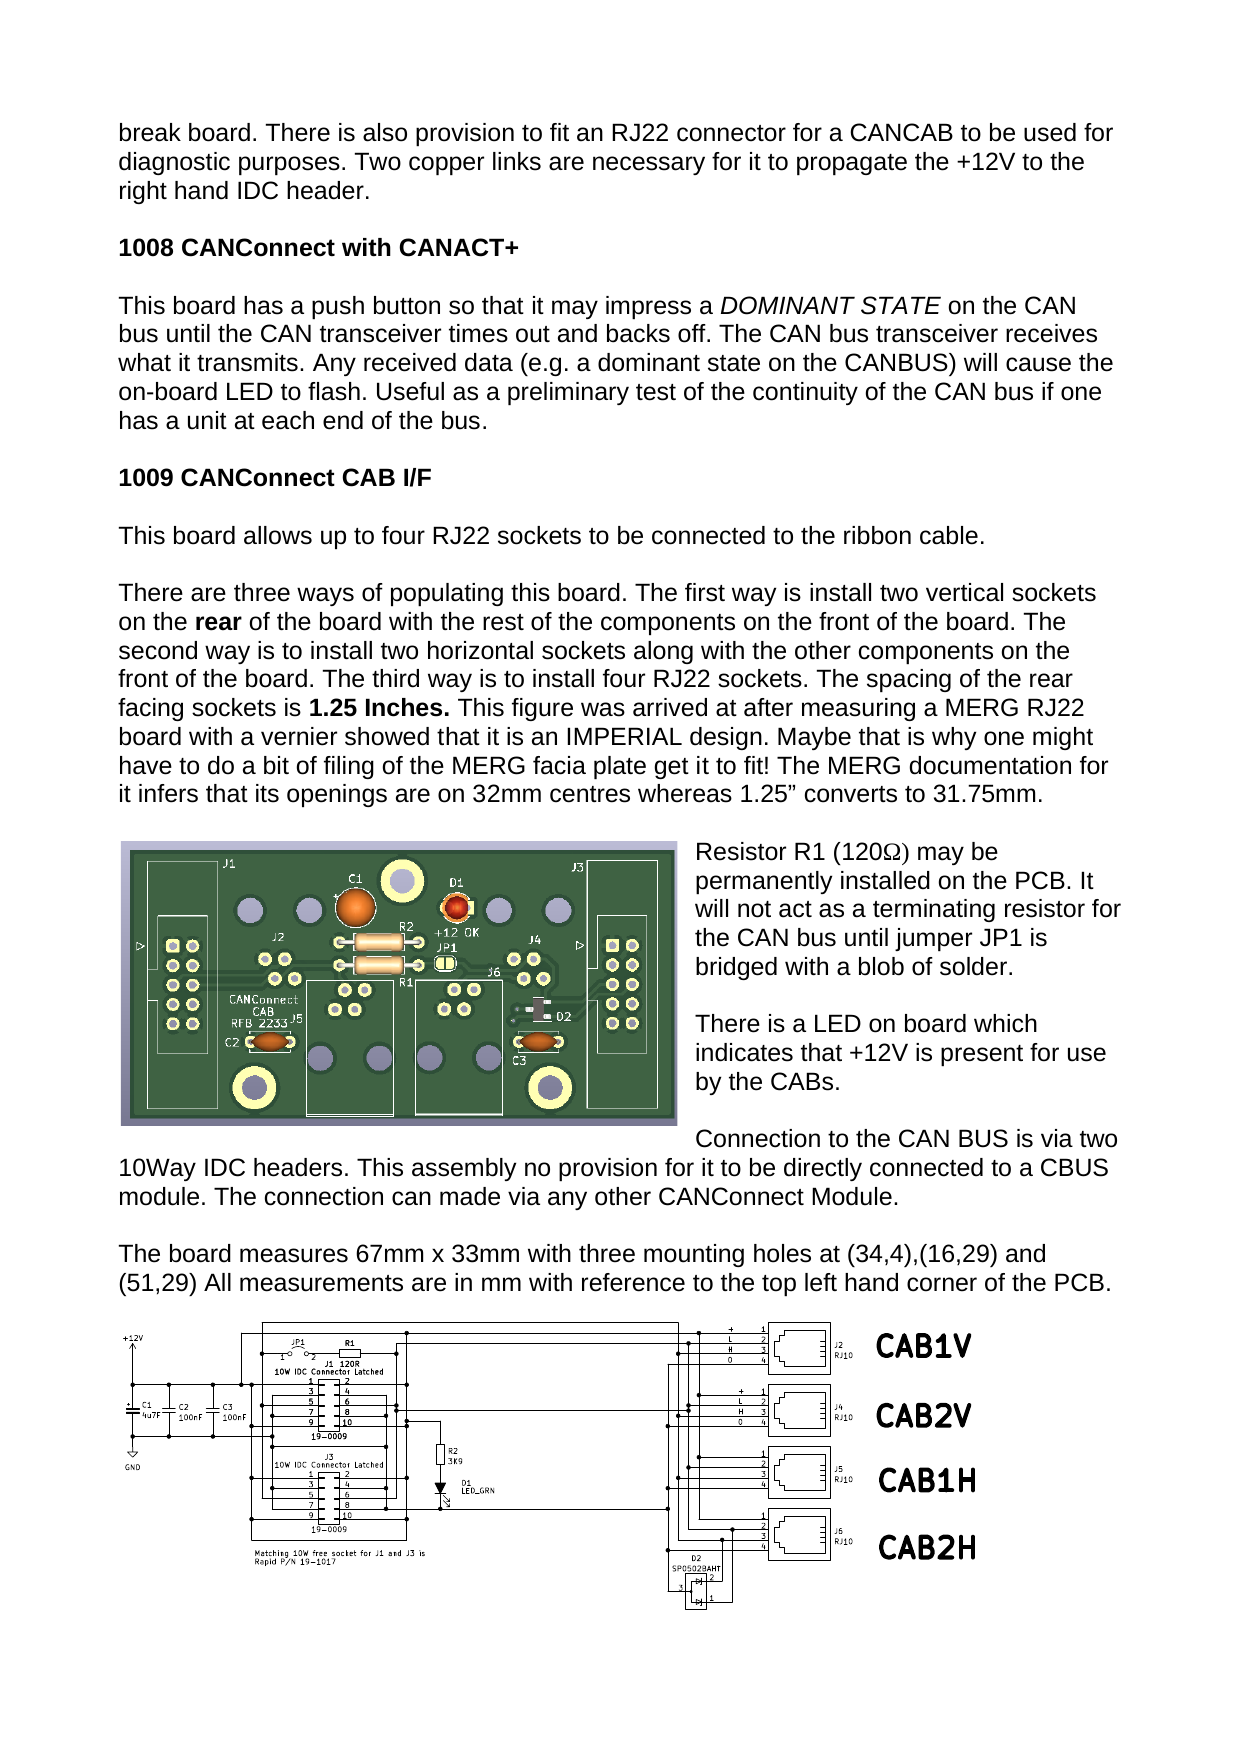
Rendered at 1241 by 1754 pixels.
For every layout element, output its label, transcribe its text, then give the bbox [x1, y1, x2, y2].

text Connection to the CAN BUS is via two 10Way IDC headers. This assembly no provision for it to be directly connected to a CBUS module. The connection can made via any other CANConnect Module. [118, 1124, 1122, 1211]
text break board. There is also provision to fit an RJ22 connector for a CANCAB to be used for diagnostic purposes. Two copper links are necessary for it to propagate the +12V to the right hand IDC header. [118, 118, 1122, 204]
text 1009 CANConnect CAB I/F [118, 463, 1122, 492]
picture [120, 841, 678, 1126]
text 1008 CANConnect with CANACT+ [118, 233, 1122, 262]
text There is a LED on board which indicates that +12V is present for use by the CABs. [695, 1009, 1122, 1096]
text This board has a push button so that it may impress a DOMINANT STATE on the CAN bus until the CAN transceiver times out and backs off. The CAN bus transceiver receives what it transmits. Any received data (e.g. a dominant state on the CANBUS) will cause the on-board LED to flash. Useful as a preliminary test of the continuity of the CAN bus if one has a unit at each end of the bus. [118, 291, 1122, 434]
text The board measures 67mm x 33mm with three mounting holes at (34,4),(16,29) and (51,29) All measurements are in mm with reference to the top left hand corner of the PCB. [118, 1239, 1122, 1297]
text This board allows up to four RJ22 sockets to be connected to the ribbon cable. [118, 521, 1122, 549]
text There are three ways of populating this board. The first way is install two vertical sockets on the rear of the board with the rest of the components on the front of the board. The second way is to install two horizontal sockets along with the other components on the front of the board. The third way is to install four RJ22 sockets. The spacing of the rear facing sockets is 1.25 Inches. This figure was arrived at after measuring a MERG RJ22 board with a vernier showed that it is an IMPERIAL design. Maybe that is why one might have to do a bit of filing of the MERG facia plate get it to fit! The MERG documentation for it infers that its openings are on 32mm centres whereas 1.25” converts to 31.75mm. [118, 578, 1122, 808]
text Resistor R1 (120Ω) may be permanently installed on the PCB. It will not act as a terminating resistor for the CAN bus until jumper JP1 is bridged with a blob of solder. [118, 837, 1122, 1126]
